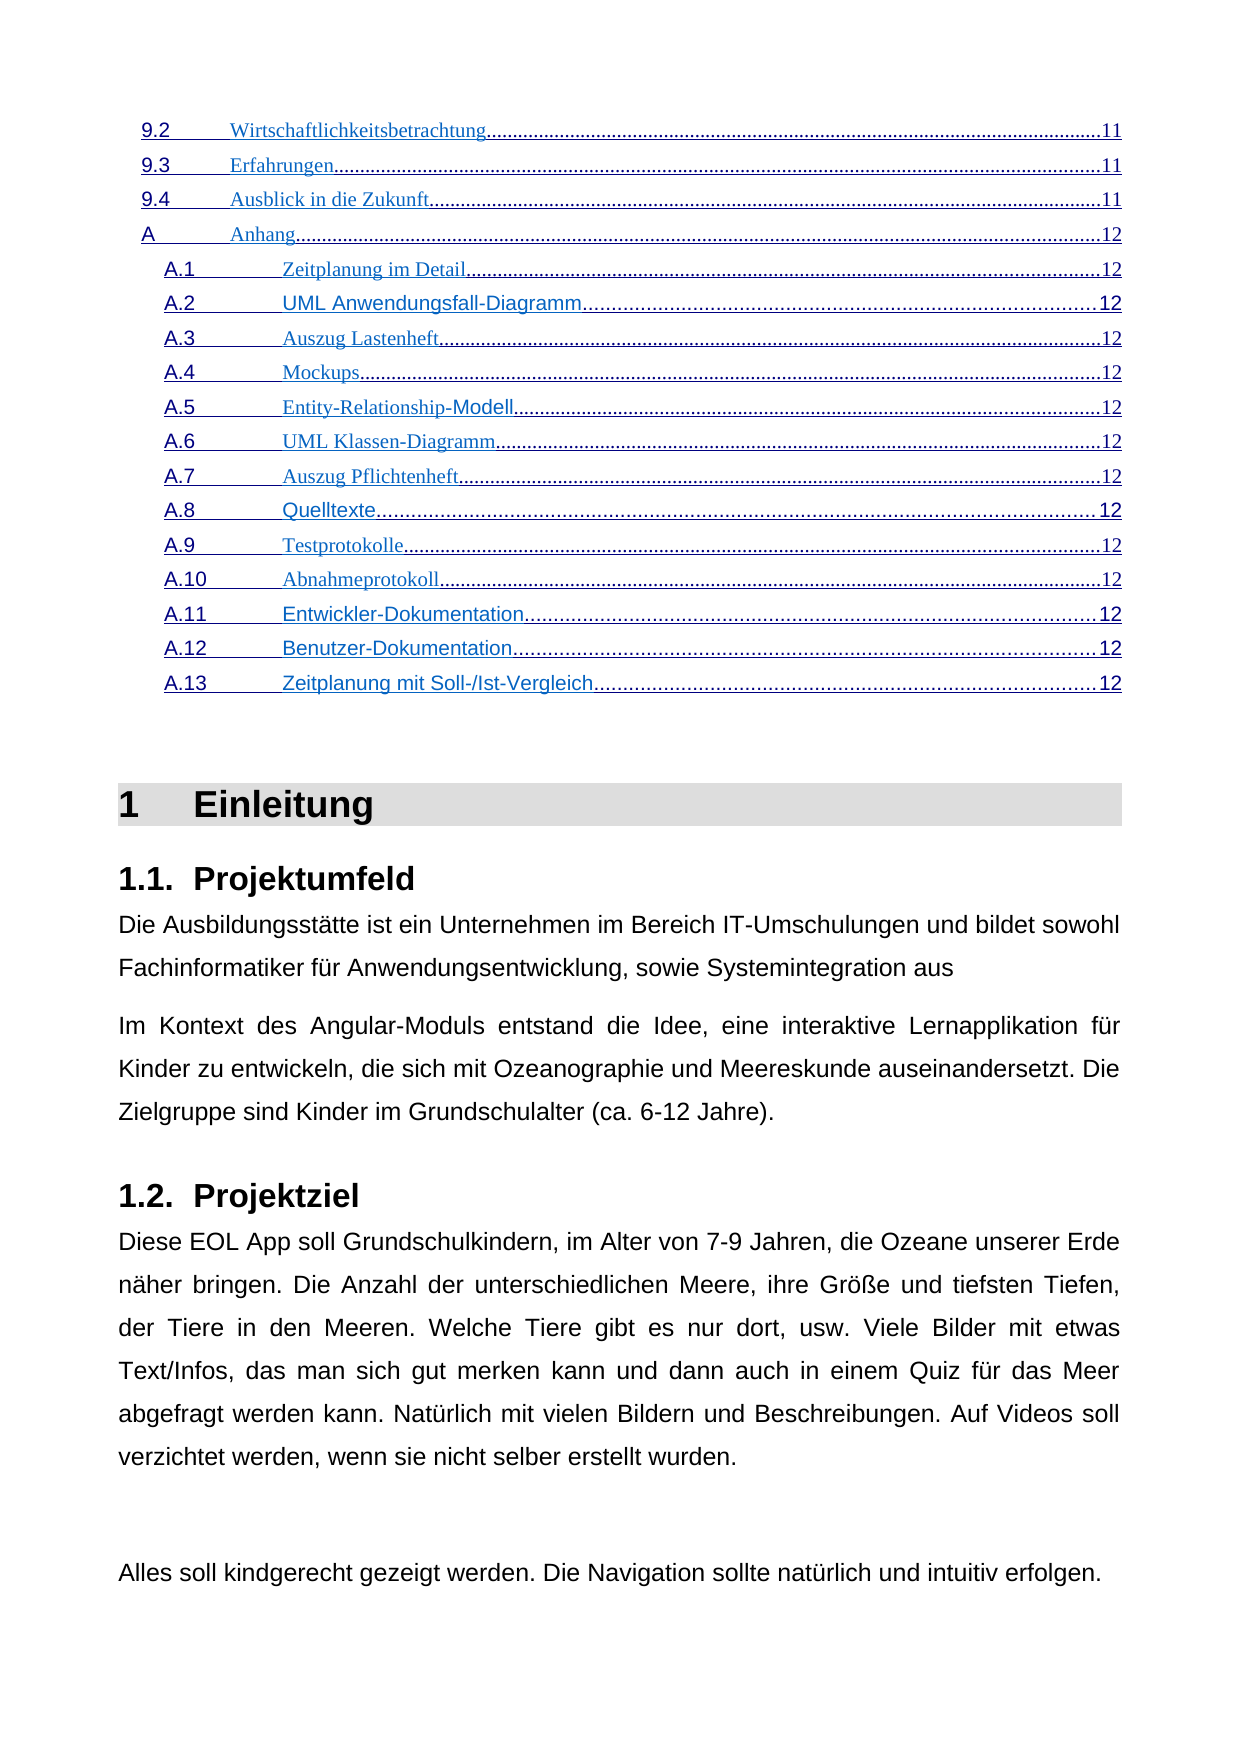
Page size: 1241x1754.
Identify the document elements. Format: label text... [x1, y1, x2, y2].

text A.5 Entity-Relationship-Modell 12 [164, 394, 1122, 416]
text A.13 Zeitplanung mit Soll-/Ist-Vergleich 12 [164, 671, 1122, 692]
text Im Kontext des Angular-Moduls entstand die Idee, eine interaktive Lernapplikation für Kinder zu entwickeln, die sich mit Ozeanographie und Meereskunde auseinandersetzt. Die Zielgruppe sind Kinder im Grundschulalter (ca. 6-12 Jahre). [118, 1011, 1122, 1126]
text 9.3 Erfahrungen 11 [141, 153, 1122, 174]
text 9.4 Ausblick in die Zukunft 11 [141, 187, 1122, 208]
text A Anhang 12 [141, 222, 1122, 243]
text Die Ausbildungsstätte ist ein Unternehmen im Bereich IT-Umschulungen und bildet sowohl Fachinformatiker für Anwendungsentwicklung, sowie Systemintegration aus [118, 910, 1122, 982]
text A.3 Auszug Lastenheft 12 [164, 325, 1122, 346]
list Projektziel [118, 1176, 1122, 1214]
text A.9 Testprotokolle 12 [164, 533, 1122, 554]
text Alles soll kindgerecht gezeigt werden. Die Navigation sollte natürlich und intuitiv erfolgen. [118, 1558, 1122, 1586]
text Diese EOL App soll Grundschulkindern, im Alter von 7-9 Jahren, die Ozeane unserer Erde näher bringen. Die Anzahl der unterschiedlichen Meere, ihre Größe und tiefsten Tiefen, der Tiere in den Meeren. Welche Tiere gibt es nur dort, usw. Viele Bilder mit etwas Text/Infos, das man sich gut merken kann und dann auch in einem Quiz für das Meer abgefragt werden kann. Natürlich mit vielen Bildern und Beschreibungen. Auf Videos soll verzichtet werden, wenn sie nicht selber erstellt wurden. [118, 1227, 1122, 1471]
list Projektumfeld [118, 859, 1122, 898]
text A.7 Auszug Pflichtenheft 12 [164, 464, 1122, 485]
text 9.2 Wirtschaftlichkeitsbetrachtung 11 [141, 118, 1122, 139]
text A.12 Benutzer-Dokumentation 12 [164, 636, 1122, 657]
text A.4 Mockups 12 [164, 360, 1122, 381]
text A.2 UML Anwendungsfall-Diagramm 12 [164, 291, 1122, 312]
text A.8 Quelltexte 12 [164, 498, 1122, 519]
text A.11 Entwickler-Dokumentation 12 [164, 602, 1122, 623]
text A.10 Abnahmeprotokoll 12 [164, 567, 1122, 588]
text A.6 UML Klassen-Diagramm 12 [164, 429, 1122, 450]
subtitle Einleitung [118, 783, 1122, 826]
text A.1 Zeitplanung im Detail 12 [164, 256, 1122, 277]
